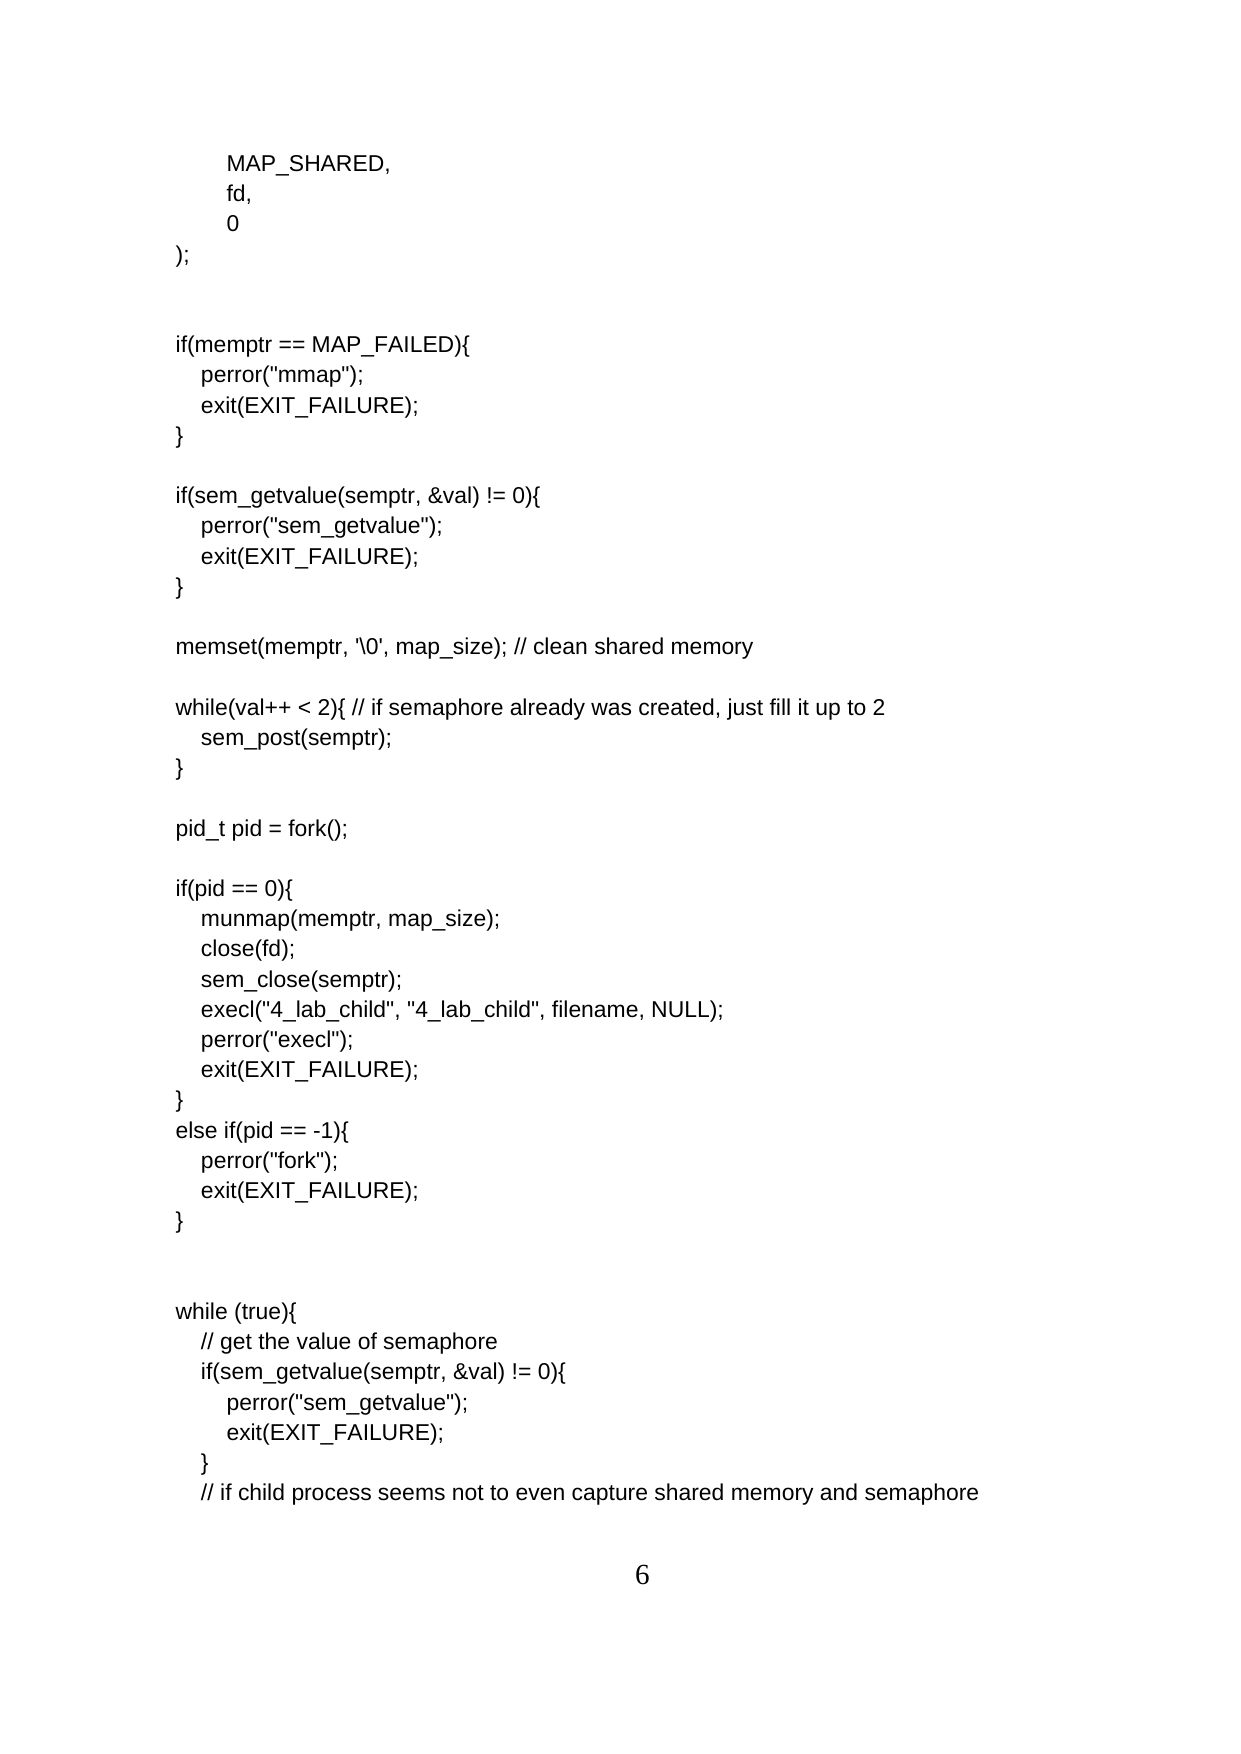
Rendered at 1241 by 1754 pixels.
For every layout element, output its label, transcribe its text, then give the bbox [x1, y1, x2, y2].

text // if child process seems not to even capture shared memory and semaphore [150, 1479, 1091, 1506]
text } [150, 1449, 1091, 1475]
text munmap(memptr, map_size); [150, 905, 1091, 932]
text exit(EXIT_FAILURE); [150, 1056, 1091, 1083]
text } [150, 1086, 1091, 1113]
text exit(EXIT_FAILURE); [150, 1177, 1091, 1203]
text sem_post(semptr); [150, 724, 1091, 750]
text if(sem_getvalue(semptr, &val) != 0){ [150, 482, 1091, 509]
text sem_close(semptr); [150, 966, 1091, 992]
text close(fd); [150, 935, 1091, 962]
text perror("mmap"); [150, 361, 1091, 388]
text exit(EXIT_FAILURE); [150, 1419, 1091, 1445]
text if(memptr == MAP_FAILED){ [150, 331, 1091, 358]
text if(sem_getvalue(semptr, &val) != 0){ [150, 1358, 1091, 1385]
text MAP_SHARED, [150, 150, 1091, 176]
text perror("execl"); [150, 1026, 1091, 1052]
text else if(pid == -1){ [150, 1117, 1091, 1143]
text } [150, 754, 1091, 781]
text fd, [150, 180, 1091, 207]
text exit(EXIT_FAILURE); [150, 543, 1091, 569]
text perror("fork"); [150, 1147, 1091, 1173]
text } [150, 573, 1091, 599]
text memset(memptr, '\0', map_size); // clean shared memory [150, 633, 1091, 660]
text perror("sem_getvalue"); [150, 1388, 1091, 1415]
text while (true){ [150, 1298, 1091, 1324]
text while(val++ < 2){ // if semaphore already was created, just fill it up to 2 [150, 694, 1091, 720]
text // get the value of semaphore [150, 1328, 1091, 1354]
text perror("sem_getvalue"); [150, 512, 1091, 539]
text pid_t pid = fork(); [150, 814, 1091, 841]
text } [150, 1207, 1091, 1234]
text exit(EXIT_FAILURE); [150, 392, 1091, 418]
text } [150, 422, 1091, 448]
text if(pid == 0){ [150, 875, 1091, 901]
text execl("4_lab_child", "4_lab_child", filename, NULL); [150, 996, 1091, 1022]
text ); [150, 241, 1091, 267]
text 0 [150, 210, 1091, 237]
